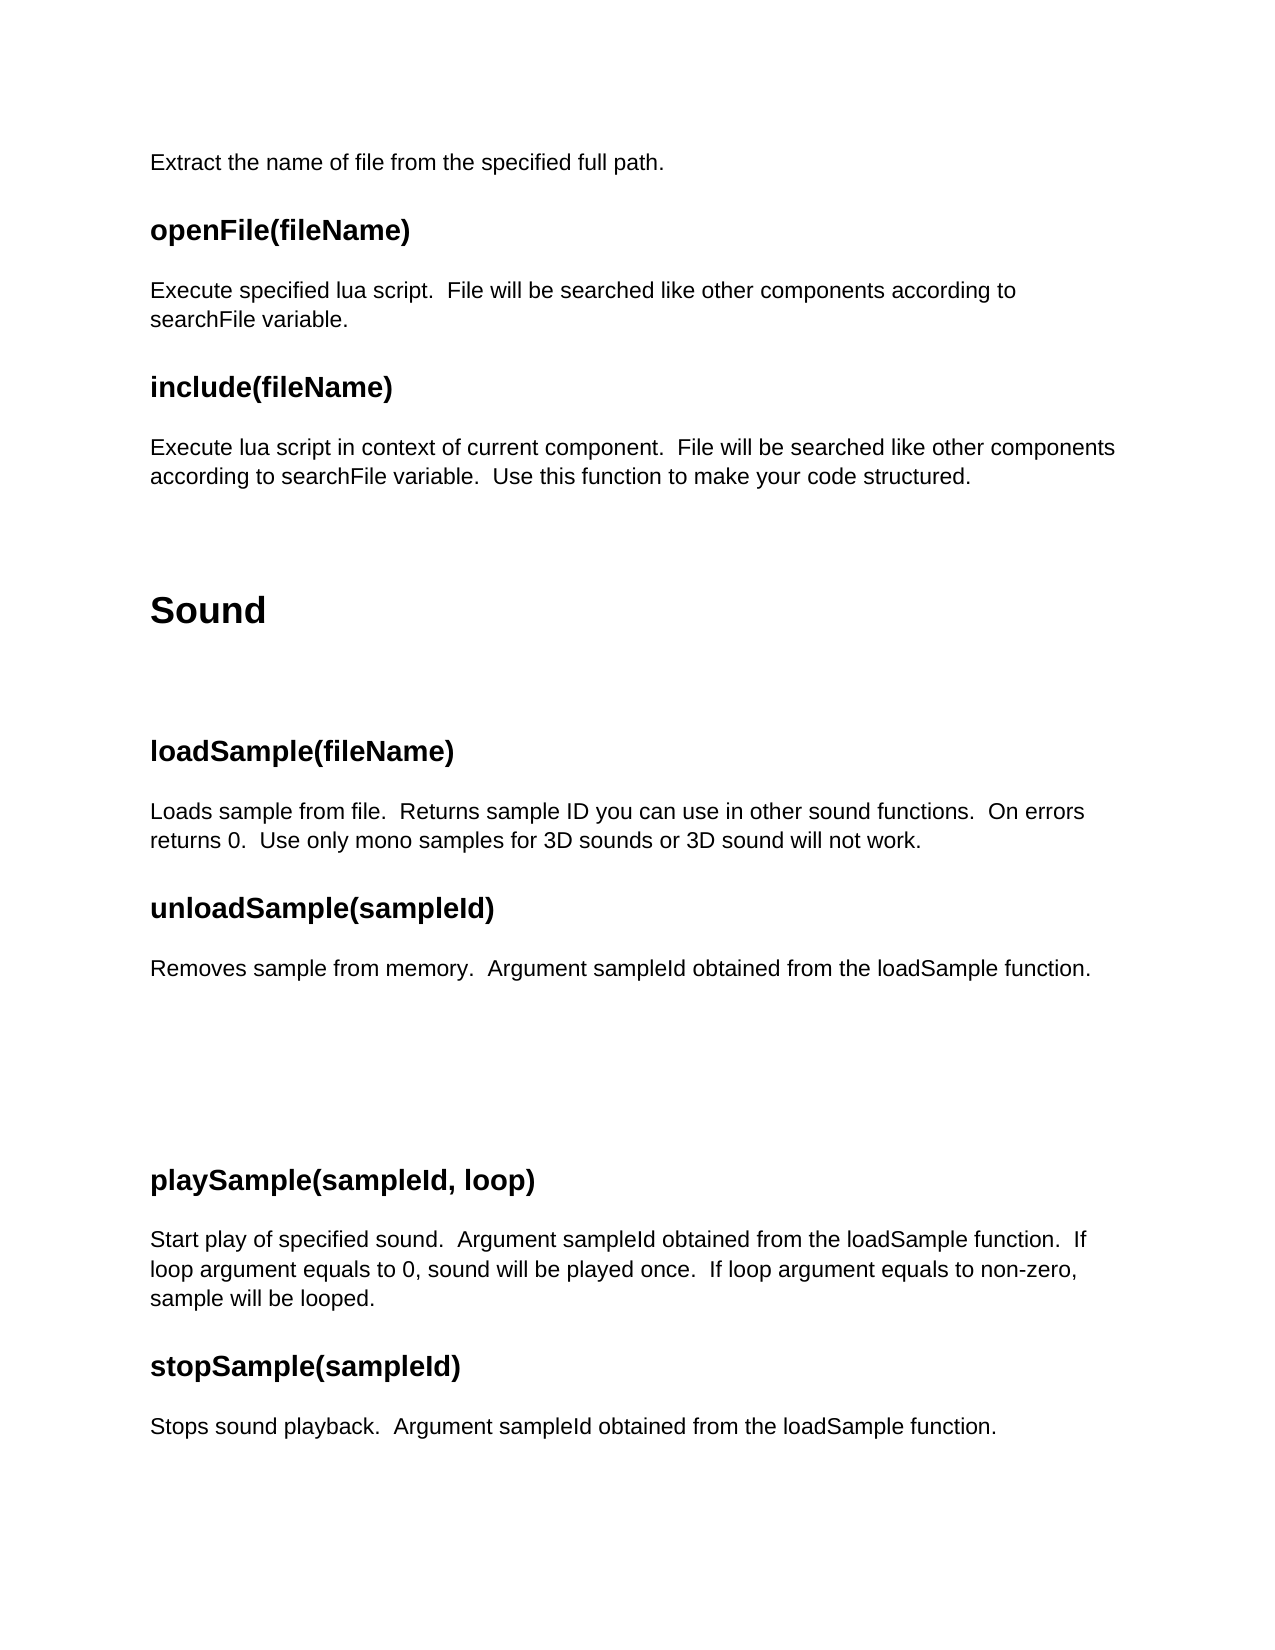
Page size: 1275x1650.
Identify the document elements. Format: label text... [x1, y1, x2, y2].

text Start play of specified sound. Argument sampleId obtained from the loadSample function. If loop argument equals to 0, sound will be played once. If loop argument equals to non-zero, sample will be looped. [150, 1227, 1125, 1311]
subtitle unloadSample(sampleId) [150, 892, 1125, 924]
subtitle openFile(fileName) [150, 214, 1125, 247]
text Execute lua script in context of current component. File will be searched like other components according to searchFile variable. Use this function to make your code structured. [150, 434, 1125, 489]
subtitle loadSample(fileName) [150, 735, 1125, 768]
text Execute specified lua script. File will be searched like other components according to searchFile variable. [150, 277, 1125, 332]
subtitle playSample(sampleId, loop) [150, 1164, 1125, 1196]
text Extract the name of file from the specified full path. [150, 150, 1125, 176]
subtitle stopSample(sampleId) [150, 1350, 1125, 1383]
text Removes sample from memory. Argument sampleId obtained from the loadSample function. [150, 955, 1125, 981]
subtitle include(fileName) [150, 371, 1125, 404]
text Loads sample from file. Returns sample ID you can use in other sound functions. On errors returns 0. Use only mono samples for 3D sounds or 3D sound will not work. [150, 798, 1125, 853]
text Stops sound playback. Argument sampleId obtained from the loadSample function. [150, 1413, 1125, 1439]
subtitle Sound [150, 590, 1125, 632]
